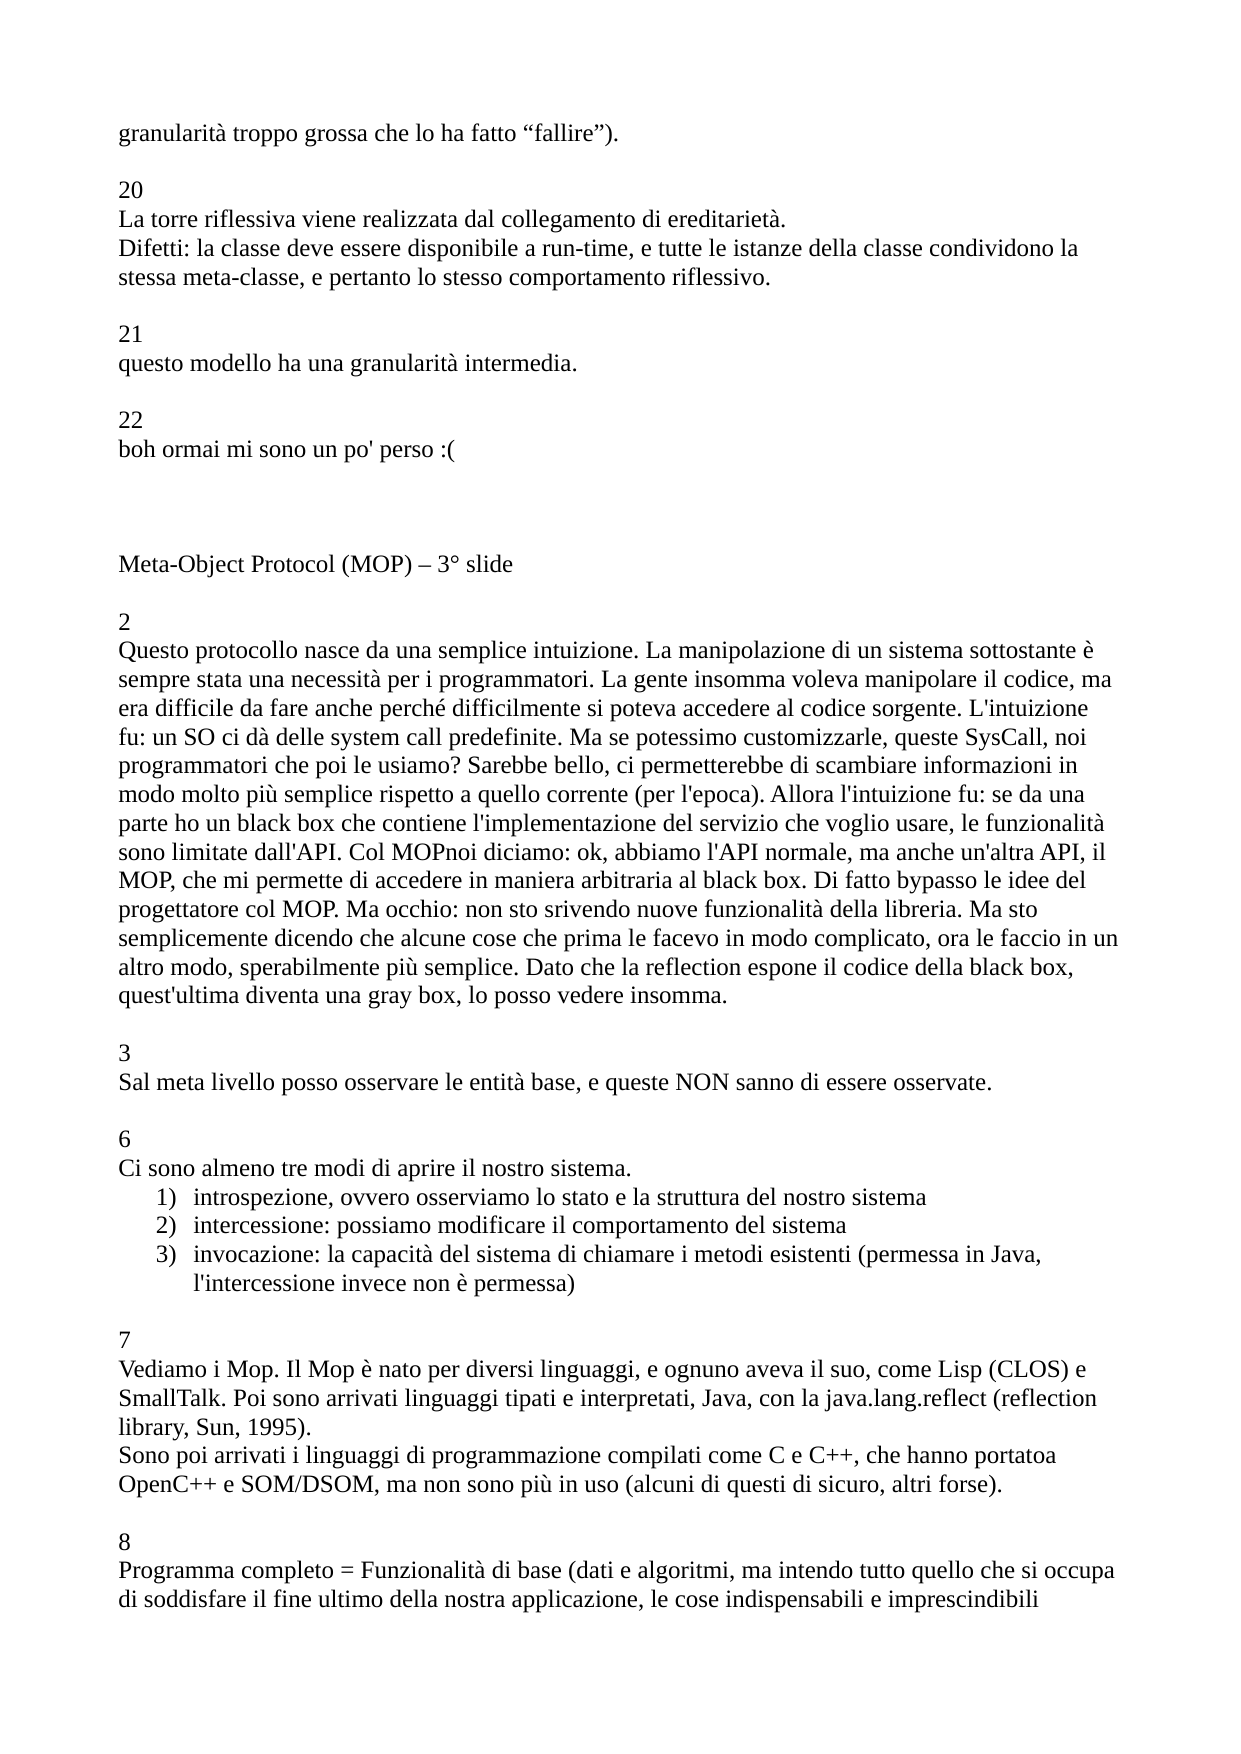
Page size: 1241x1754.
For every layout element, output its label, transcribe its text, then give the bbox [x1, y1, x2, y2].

text Programma completo = Funzionalità di base (dati e algoritmi, ma intendo tutto quello che si occupa di soddisfare il fine ultimo della nostra applicazione, le cose indispensabili e imprescindibili [118, 1556, 1122, 1613]
text Difetti: la classe deve essere disponibile a run-time, e tutte le istanze della classe condividono la stessa meta-classe, e pertanto lo stesso comportamento riflessivo. [118, 233, 1122, 291]
text La torre riflessiva viene realizzata dal collegamento di ereditarietà. [118, 204, 1122, 233]
text Meta-Object Protocol (MOP) – 3° slide [118, 549, 1122, 578]
text granularità troppo grossa che lo ha fatto “fallire”). [118, 118, 1122, 147]
text Vediamo i Mop. Il Mop è nato per diversi linguaggi, e ognuno aveva il suo, come Lisp (CLOS) e SmallTalk. Poi sono arrivati linguaggi tipati e interpretati, Java, con la java.lang.reflect (reflection library, Sun, 1995). [118, 1354, 1122, 1441]
text 3 [118, 1038, 1122, 1067]
list intercessione: possiamo modificare il comportamento del sistema [156, 1211, 1122, 1239]
list invocazione: la capacità del sistema di chiamare i metodi esistenti (permessa in Java, l'intercessione invece non è permessa) [156, 1239, 1122, 1297]
text questo modello ha una granularità intermedia. [118, 348, 1122, 377]
text 6 [118, 1124, 1122, 1153]
text Questo protocollo nasce da una semplice intuizione. La manipolazione di un sistema sottostante è sempre stata una necessità per i programmatori. La gente insomma voleva manipolare il codice, ma era difficile da fare anche perché difficilmente si poteva accedere al codice sorgente. L'intuizione fu: un SO ci dà delle system call predefinite. Ma se potessimo customizzarle, queste SysCall, noi programmatori che poi le usiamo? Sarebbe bello, ci permetterebbe di scambiare informazioni in modo molto più semplice rispetto a quello corrente (per l'epoca). Allora l'intuizione fu: se da una parte ho un black box che contiene l'implementazione del servizio che voglio usare, le funzionalità sono limitate dall'API. Col MOPnoi diciamo: ok, abbiamo l'API normale, ma anche un'altra API, il MOP, che mi permette di accedere in maniera arbitraria al black box. Di fatto bypasso le idee del progettatore col MOP. Ma occhio: non sto srivendo nuove funzionalità della libreria. Ma sto semplicemente dicendo che alcune cose che prima le facevo in modo complicato, ora le faccio in un altro modo, sperabilmente più semplice. Dato che la reflection espone il codice della black box, quest'ultima diventa una gray box, lo posso vedere insomma. [118, 636, 1122, 1009]
text 8 [118, 1527, 1122, 1556]
text 22 [118, 406, 1122, 434]
text 7 [118, 1326, 1122, 1354]
text 21 [118, 319, 1122, 348]
text Ci sono almeno tre modi di aprire il nostro sistema. [118, 1153, 1122, 1182]
text 2 [118, 607, 1122, 636]
text Sal meta livello posso osservare le entità base, e queste NON sanno di essere osservate. [118, 1067, 1122, 1096]
text boh ormai mi sono un po' perso :( [118, 434, 1122, 463]
text Sono poi arrivati i linguaggi di programmazione compilati come C e C++, che hanno portatoa OpenC++ e SOM/DSOM, ma non sono più in uso (alcuni di questi di sicuro, altri forse). [118, 1441, 1122, 1498]
text 20 [118, 176, 1122, 204]
list introspezione, ovvero osserviamo lo stato e la struttura del nostro sistema [156, 1182, 1122, 1211]
